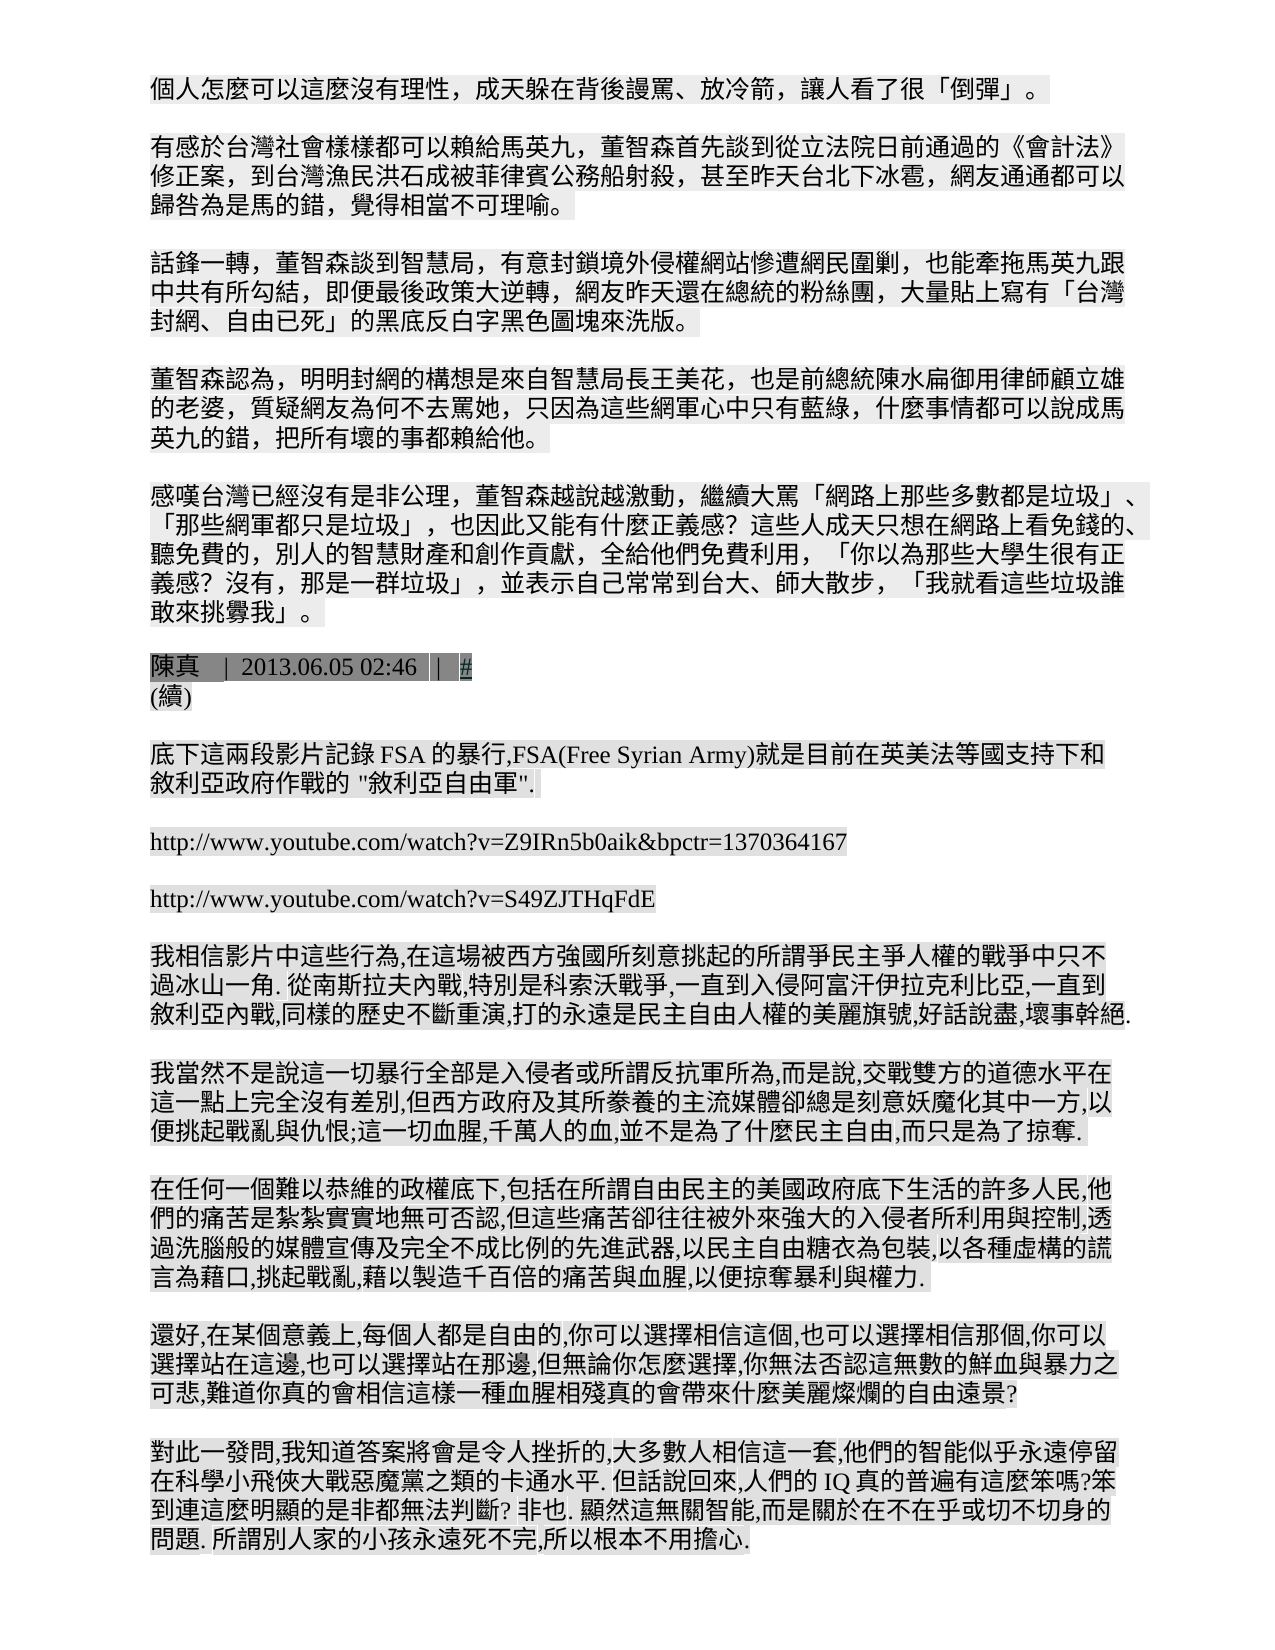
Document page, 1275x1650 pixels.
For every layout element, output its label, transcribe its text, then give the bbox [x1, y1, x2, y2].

text (續) 底下這兩段影片記錄FSA的暴行,FSA(Free Syrian Army)就是目前在英美法等國支持下和敘利亞政府作戰的 "敘利亞自由軍". http://www.youtube.com/watch?v=Z9IRn5b0aik&bpctr=1370364167 http://www.youtube.com/watch?v=S49ZJTHqFdE 我相信影片中這些行為,在這場被西方強國所刻意挑起的所謂爭民主爭人權的戰爭中只不過冰山一角. 從南斯拉夫內戰,特別是科索沃戰爭,一直到入侵阿富汗伊拉克利比亞,一直到敘利亞內戰,同樣的歷史不斷重演,打的永遠是民主自由人權的美麗旗號,好話說盡,壞事幹絕. 我當然不是說這一切暴行全部是入侵者或所謂反抗軍所為,而是說,交戰雙方的道德水平在這一點上完全沒有差別,但西方政府及其所豢養的主流媒體卻總是刻意妖魔化其中一方,以便挑起戰亂與仇恨;這一切血腥,千萬人的血,並不是為了什麼民主自由,而只是為了掠奪. 在任何一個難以恭維的政權底下,包括在所謂自由民主的美國政府底下生活的許多人民,他們的痛苦是紮紮實實地無可否認,但這些痛苦卻往往被外來強大的入侵者所利用與控制,透過洗腦般的媒體宣傳及完全不成比例的先進武器,以民主自由糖衣為包裝,以各種虛構的謊言為藉口,挑起戰亂,藉以製造千百倍的痛苦與血腥,以便掠奪暴利與權力. 還好,在某個意義上,每個人都是自由的,你可以選擇相信這個,也可以選擇相信那個,你可以選擇站在這邊,也可以選擇站在那邊,但無論你怎麼選擇,你無法否認這無數的鮮血與暴力之可悲,難道你真的會相信這樣一種血腥相殘真的會帶來什麼美麗燦爛的自由遠景? 對此一發問,我知道答案將會是令人挫折的,大多數人相信這一套,他們的智能似乎永遠停留在科學小飛俠大戰惡魔黨之類的卡通水平. 但話說回來,人們的IQ真的普遍有這麼笨嗎?笨到連這麼明顯的是非都無法判斷? 非也. 顯然這無關智能,而是關於在不在乎或切不切身的問題. 所謂別人家的小孩永遠死不完,所以根本不用擔心. 最近太陽很大,我看男男女女們出門,個個保護自己的美白保護得很周密,完全不給太陽一絲滲透作亂的機會. 有時連陰天你也能看到一些包得像木乃伊的女生,彷彿跟太陽誓不兩立. 我常想,這份極度在乎的熱情,不用多,只要撥出大約一億分之一的熱情用在關注 "別人家死不完的小孩" 身上,這一切戰亂血腥恐怕早已從人類生活中連根拔除. 一天有8萬6千4百秒,我這一生,平均大約每天會花其中的10秒鐘去想這些事,大約是一生萬分之一的力氣,我不知道一般人平均一天花上幾秒鐘心頭上會想起這些事? 某些時候特別容易想起戰爭,以前在英國時, 日常生活環境風景如畫, 感覺就像個兒童樂園,特別讓我容易察覺外頭的真實世界砲火隆隆血肉四濺. 在一些抗爭活動中,常有外國人問我是誰,從哪來? 也許我該說,不要問我從哪裡來,其實我們都是美國人. 所謂抗爭,差不多就像來到教堂,來到神的面前,說一些懺悔的話,告解後離開教堂繼續過原來同樣的生活. 話雖如此,我倒也不妄自菲薄,就像王爾德滿是唇印的紀念雕像上所刻畫的那一行字: We are all in the gutter, but some of us are looking at the stars. (我們都活在陰溝裏, 但我們之中仍然還是有人仰望著星空。) [150, 682, 1125, 1555]
text 陳真 | 2013.06.05 02:46 | # [150, 652, 1125, 682]
text 不太同意. 不是垃圾,垃圾怎麼會動? 應該是蛆吧. 一個人不當人卻要當個沒頭沒臉很嚇人的蛆,真難想像那樣一種生物的心態. 蛆不可能幹好事,也不可能幹壞事,蛆不管幹啥事都是沒有意義的. 雖然很嚇人或很傷人或是要助人,都沒有任何意義. 好幾代以前的人,比方說六十幾歲的那一代,過去他們常說台灣人或華人有一種一窩蜂的習性,不管幹啥都是沒頭沒腦的一窩蜂,來得快去得快,像屁一樣,一開始很濃烈,但很快就消失在空中了無痕. 有了網路的隱匿性之後,這一窩蜂現象更是發揚得淋漓盡致,簡直就是找到溫床,從一窩蜂變一鍋蛆了.蛆的特性就是動來動去很嚇人,哪句話不對,對黨不敬,對國不忠,蛆就會馬上跑出來嚇人,過去如此,於今尤烈,這年頭看不到幾張臉了,貓狗魚羊都有張鮮明的臉,但蛆沒有,而且以沒臉自豪. 常有些蛆寫信來,也許好意也許惡意,但蛆的本質如一,一概沒頭沒腦的,最近有隻也許是學界的進步蛆還寫信來裝腔作勢地要跟我討論維根斯坦呢. 這蛆在信裏標題裏不斷強調: "不要誤會哦,我是人哦,我會論述哦". 我看了真是很無言,想不到我會活在一個人煙罕見的蛆島. 一個人要做個好人或做個壞人全都悉聽尊便,對此我沒意見,但你起碼得先當個 "人"吧,你得讓世界知道你是 "誰",有了這個第一步,事物的開端,然後接下來的一切也方才有可能發生並取得意義. 要不然,難道你能跟一隻蛆講話? 難道你能問候一隻蛆? 難道你會去罵一隻蛆或聆聽他的意見? 王爾德說,"我不想謀生,我只想活著,活著是世上最罕見的事." 此話打中我心坎, 但也許這個做 "人" 的標準有點高,不過話說回來,任何一個生命好歹至少也該向世界宣告究竟是 "誰" 在說話吧,總不能說是一頭沒臉沒腦連頭尾都分不清的蛆正在議論紛紛或發起什麼運動會吧. 光是嚇人傷人是沒有任何意義的,嚇人傷人很棒,我沒意見,但所有傷人嚇人的句子難道不是也都應該以個 "我" 字開頭? 我既然是我,意味著我不是你,也不是他,那總得告訴世界說 "我" 是 "誰" 吧. 一個人開口說話,世界必將豎耳聆聽,至於蛆,動來動去的挺嚇人,但也僅此而已. 陳真 ============ 為馬抱屈 董智森：網民、網軍都是令人不齒的垃圾. 生活中心／台北報導 資深媒體人董智森(下圖為資料畫面／翻攝TVBS)5日在自己主持的廣播電台《飛碟午餐》節目中，談到網友為了抗議經濟部智慧財產局封網一事，發動「6／4網路全黑日」活動，灌爆總統馬英九臉書，痛批「網民跟網軍都是垃圾，令人不齒的垃圾」，並認為一個人怎麼可以這麼沒有理性，成天躲在背後謾罵、放冷箭，讓人看了很「倒彈」。 有感於台灣社會樣樣都可以賴給馬英九，董智森首先談到從立法院日前通過的《會計法》修正案，到台灣漁民洪石成被菲律賓公務船射殺，甚至昨天台北下冰雹，網友通通都可以歸咎為是馬的錯，覺得相當不可理喻。 話鋒一轉，董智森談到智慧局，有意封鎖境外侵權網站慘遭網民圍剿，也能牽拖馬英九跟中共有所勾結，即便最後政策大逆轉，網友昨天還在總統的粉絲團，大量貼上寫有「台灣封網、自由已死」的黑底反白字黑色圖塊來洗版。 董智森認為，明明封網的構想是來自智慧局長王美花，也是前總統陳水扁御用律師顧立雄的老婆，質疑網友為何不去罵她，只因為這些網軍心中只有藍綠，什麼事情都可以說成馬英九的錯，把所有壞的事都賴給他。 感嘆台灣已經沒有是非公理，董智森越說越激動，繼續大罵「網路上那些多數都是垃圾」、「那些網軍都只是垃圾」，也因此又能有什麼正義感？這些人成天只想在網路上看免錢的、聽免費的，別人的智慧財產和創作貢獻，全給他們免費利用，「你以為那些大學生很有正義感？沒有，那是一群垃圾」，並表示自己常常到台大、師大散步，「我就看這些垃圾誰敢來挑釁我」。 [150, 75, 1125, 627]
